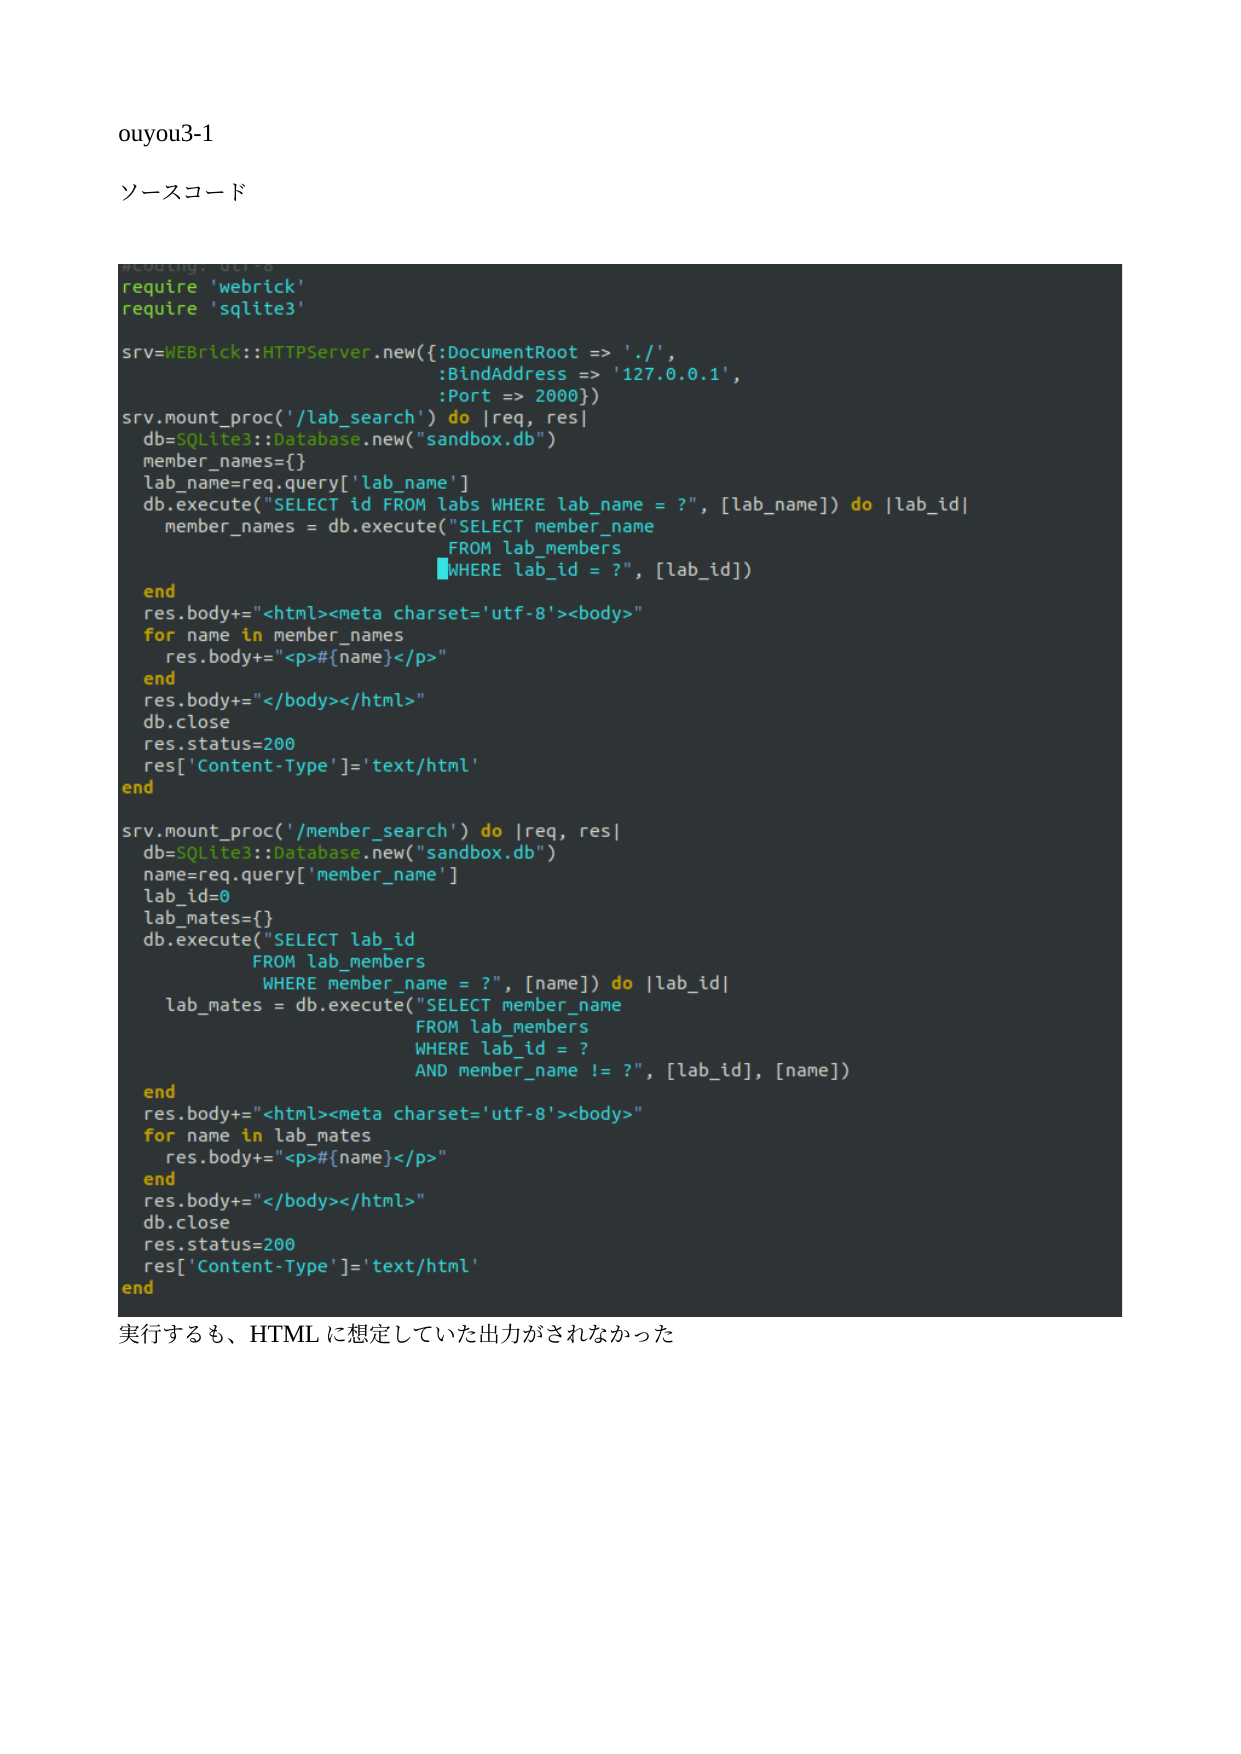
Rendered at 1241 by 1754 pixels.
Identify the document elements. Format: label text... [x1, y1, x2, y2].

picture [118, 264, 1123, 1317]
text 実行するも、HTMLに想定していた出力がされなかった [118, 1317, 1122, 1348]
text ソースコード [118, 176, 1122, 207]
text ouyou3-1 [118, 118, 1122, 147]
